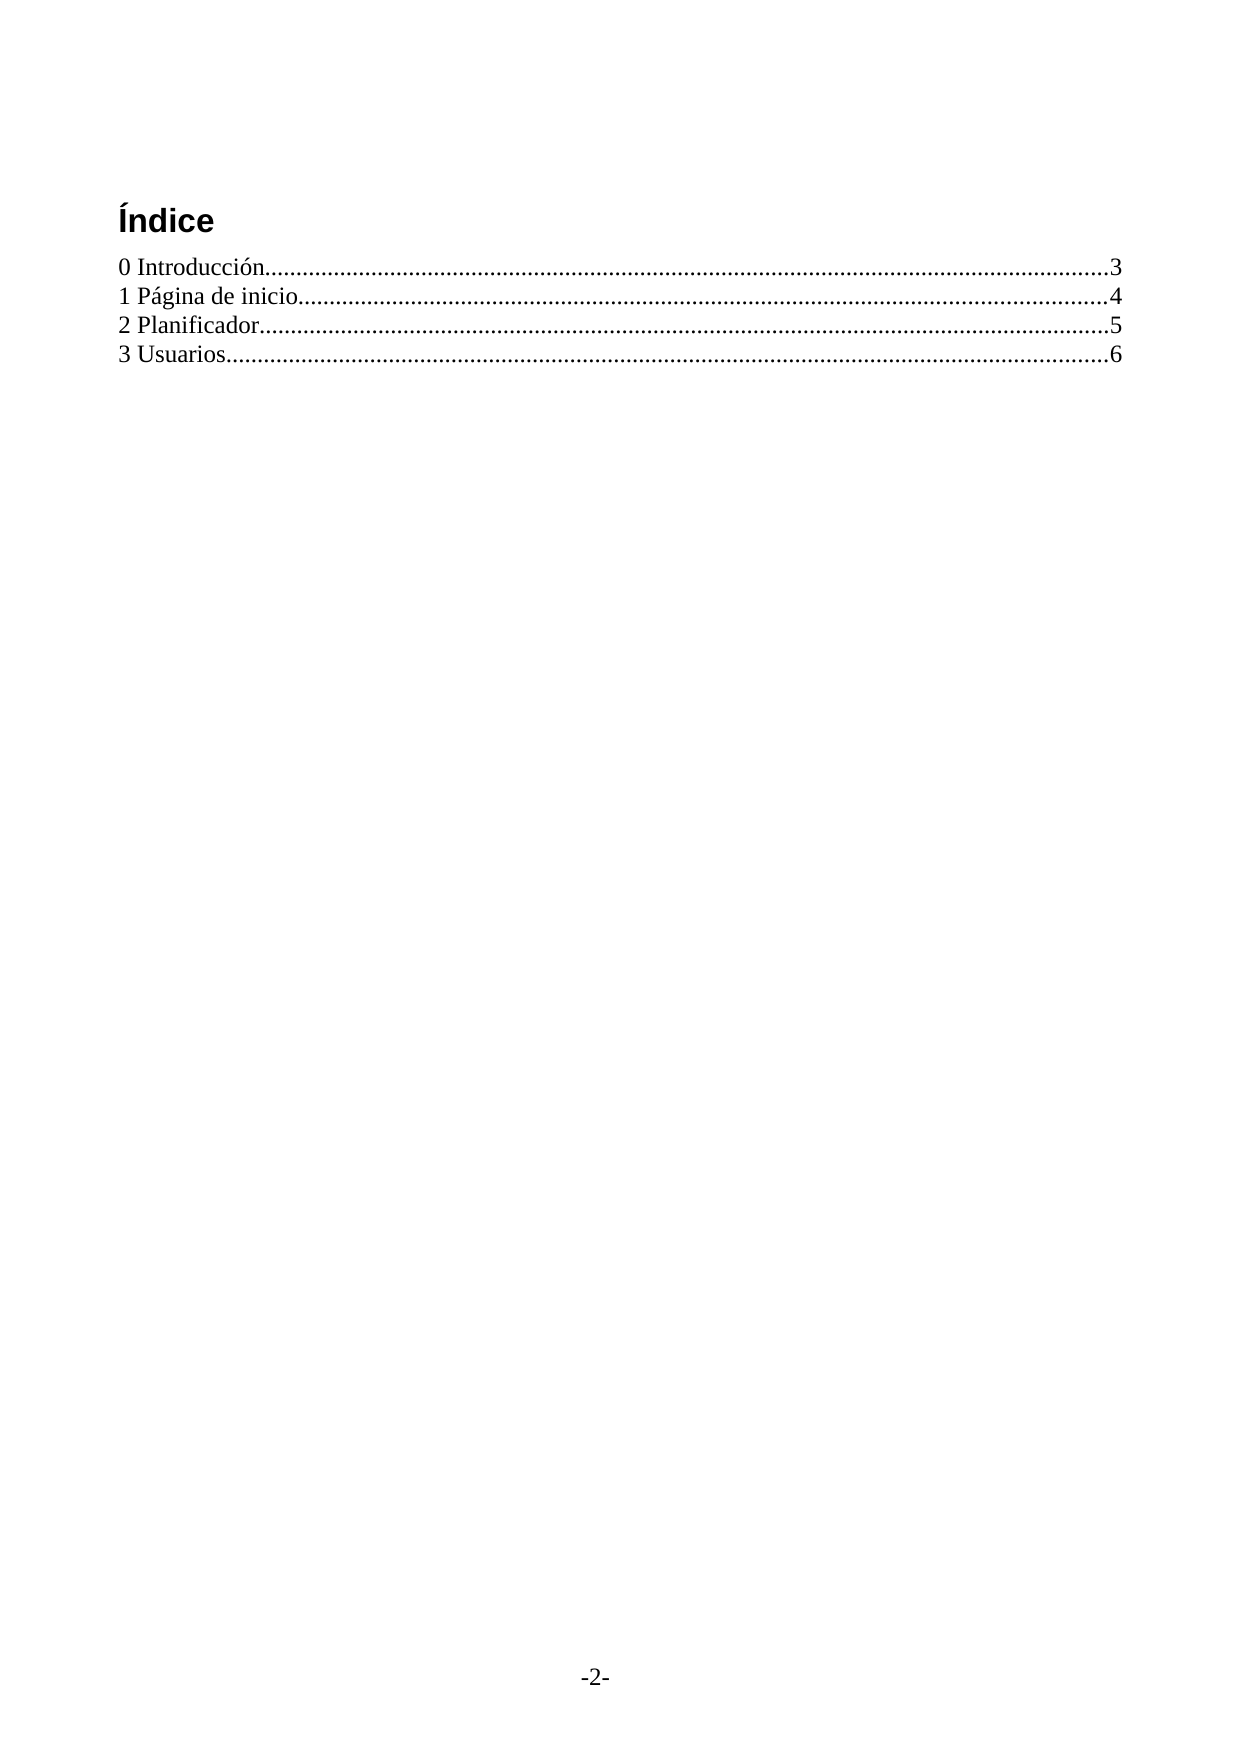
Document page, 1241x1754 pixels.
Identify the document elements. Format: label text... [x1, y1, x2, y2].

text 3 Usuarios 6 [118, 339, 1122, 367]
text 2 Planificador 5 [118, 310, 1122, 339]
text 1 Página de inicio 4 [118, 281, 1122, 310]
subtitle Índice [118, 202, 1122, 240]
text 0 Introducción 3 [118, 252, 1122, 281]
